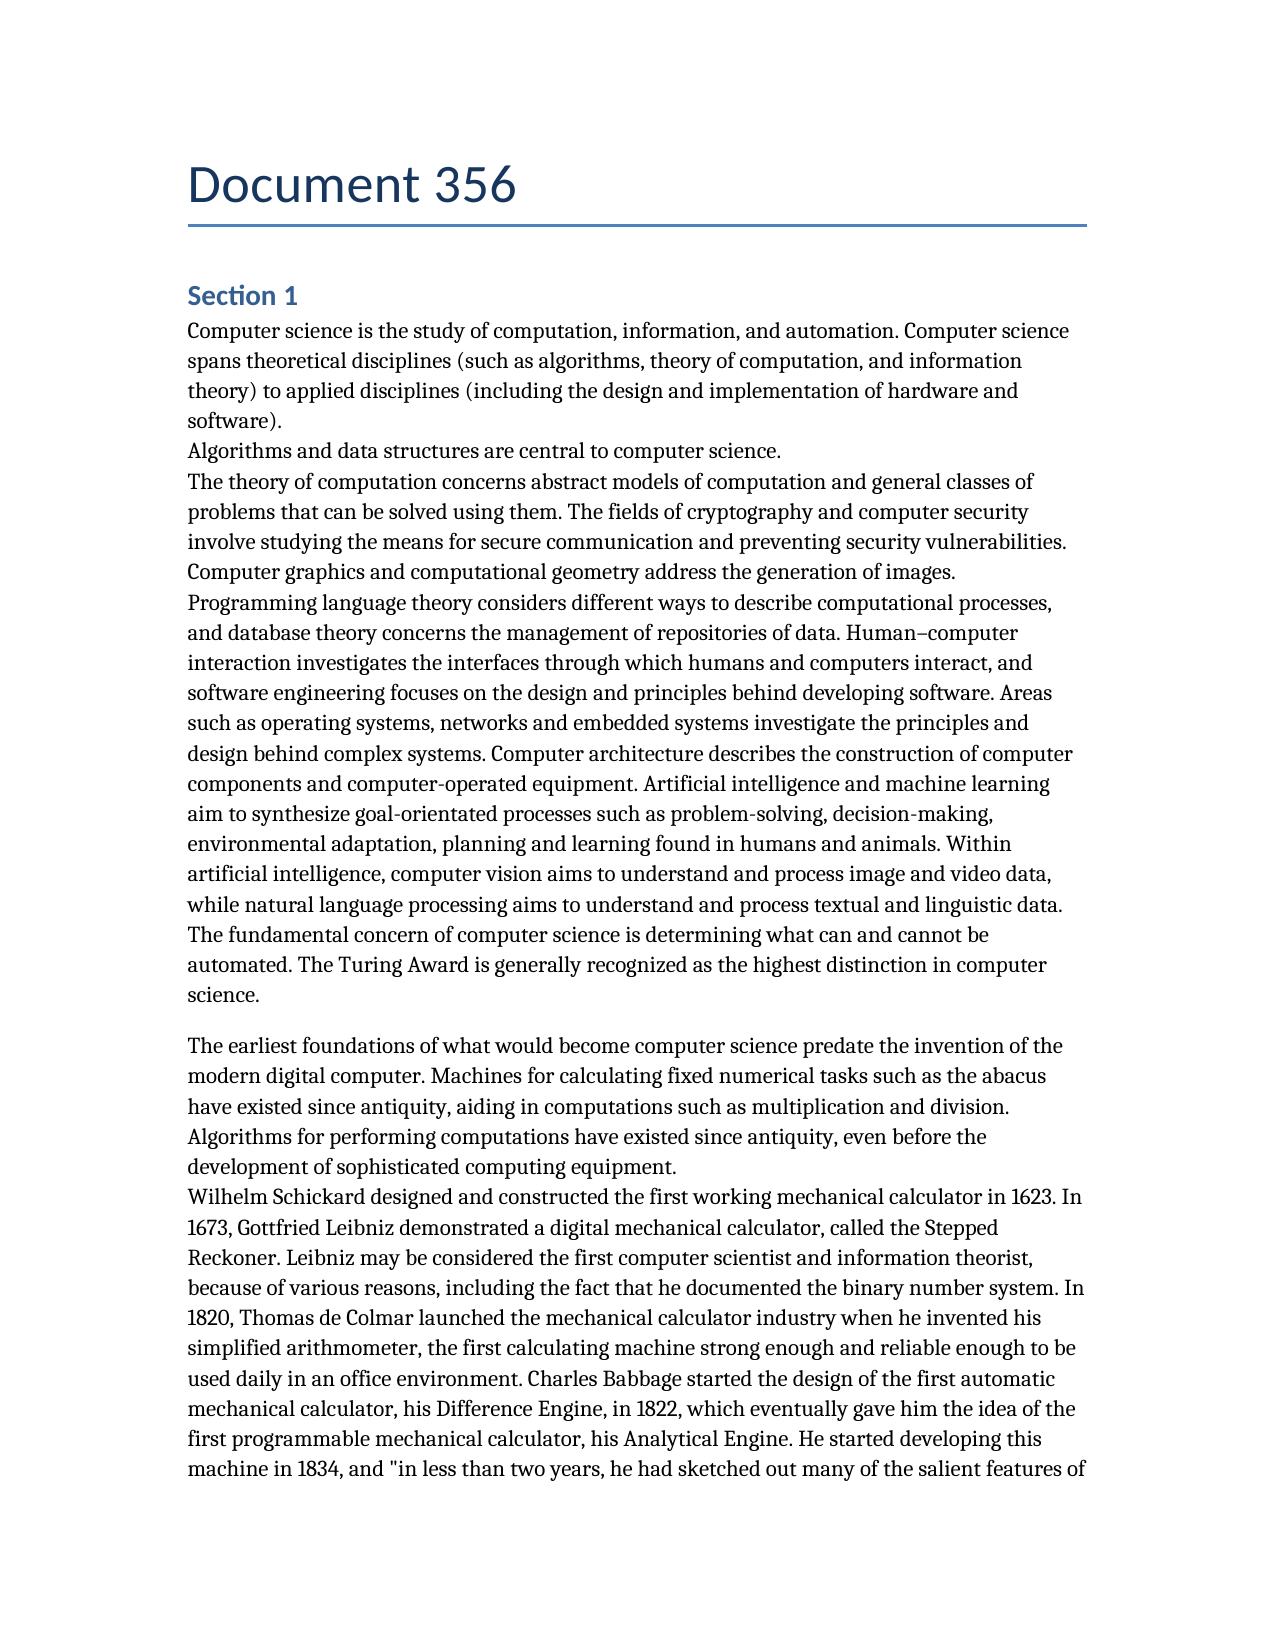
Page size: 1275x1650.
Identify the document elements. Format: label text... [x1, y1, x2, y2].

subtitle Section 1 [187, 277, 1087, 312]
text The earliest foundations of what would become computer science predate the invention of the modern digital computer. Machines for calculating fixed numerical tasks such as the abacus have existed since antiquity, aiding in computations such as multiplication and division. Algorithms for performing computations have existed since antiquity, even before the development of sophisticated computing equipment. Wilhelm Schickard designed and constructed the first working mechanical calculator in 1623. In 1673, Gottfried Leibniz demonstrated a digital mechanical calculator, called the Stepped Reckoner. Leibniz may be considered the first computer scientist and information theorist, because of various reasons, including the fact that he documented the binary number system. In 1820, Thomas de Colmar launched the mechanical calculator industry when he invented his simplified arithmometer, the first calculating machine strong enough and reliable enough to be used daily in an office environment. Charles Babbage started the design of the first automatic mechanical calculator, his Difference Engine, in 1822, which eventually gave him the idea of the first programmable mechanical calculator, his Analytical Engine. He started developing this machine in 1834, and "in less than two years, he had sketched out many of the salient features of [187, 1033, 1087, 1482]
text Computer science is the study of computation, information, and automation. Computer science spans theoretical disciplines (such as algorithms, theory of computation, and information theory) to applied disciplines (including the design and implementation of hardware and software). Algorithms and data structures are central to computer science. The theory of computation concerns abstract models of computation and general classes of problems that can be solved using them. The fields of cryptography and computer security involve studying the means for secure communication and preventing security vulnerabilities. Computer graphics and computational geometry address the generation of images. Programming language theory considers different ways to describe computational processes, and database theory concerns the management of repositories of data. Human–computer interaction investigates the interfaces through which humans and computers interact, and software engineering focuses on the design and principles behind developing software. Areas such as operating systems, networks and embedded systems investigate the principles and design behind complex systems. Computer architecture describes the construction of computer components and computer-operated equipment. Artificial intelligence and machine learning aim to synthesize goal-orientated processes such as problem-solving, decision-making, environmental adaptation, planning and learning found in humans and animals. Within artificial intelligence, computer vision aims to understand and process image and video data, while natural language processing aims to understand and process textual and linguistic data. The fundamental concern of computer science is determining what can and cannot be automated. The Turing Award is generally recognized as the highest distinction in computer science. [187, 317, 1087, 1008]
title Document 356 [187, 150, 1087, 227]
